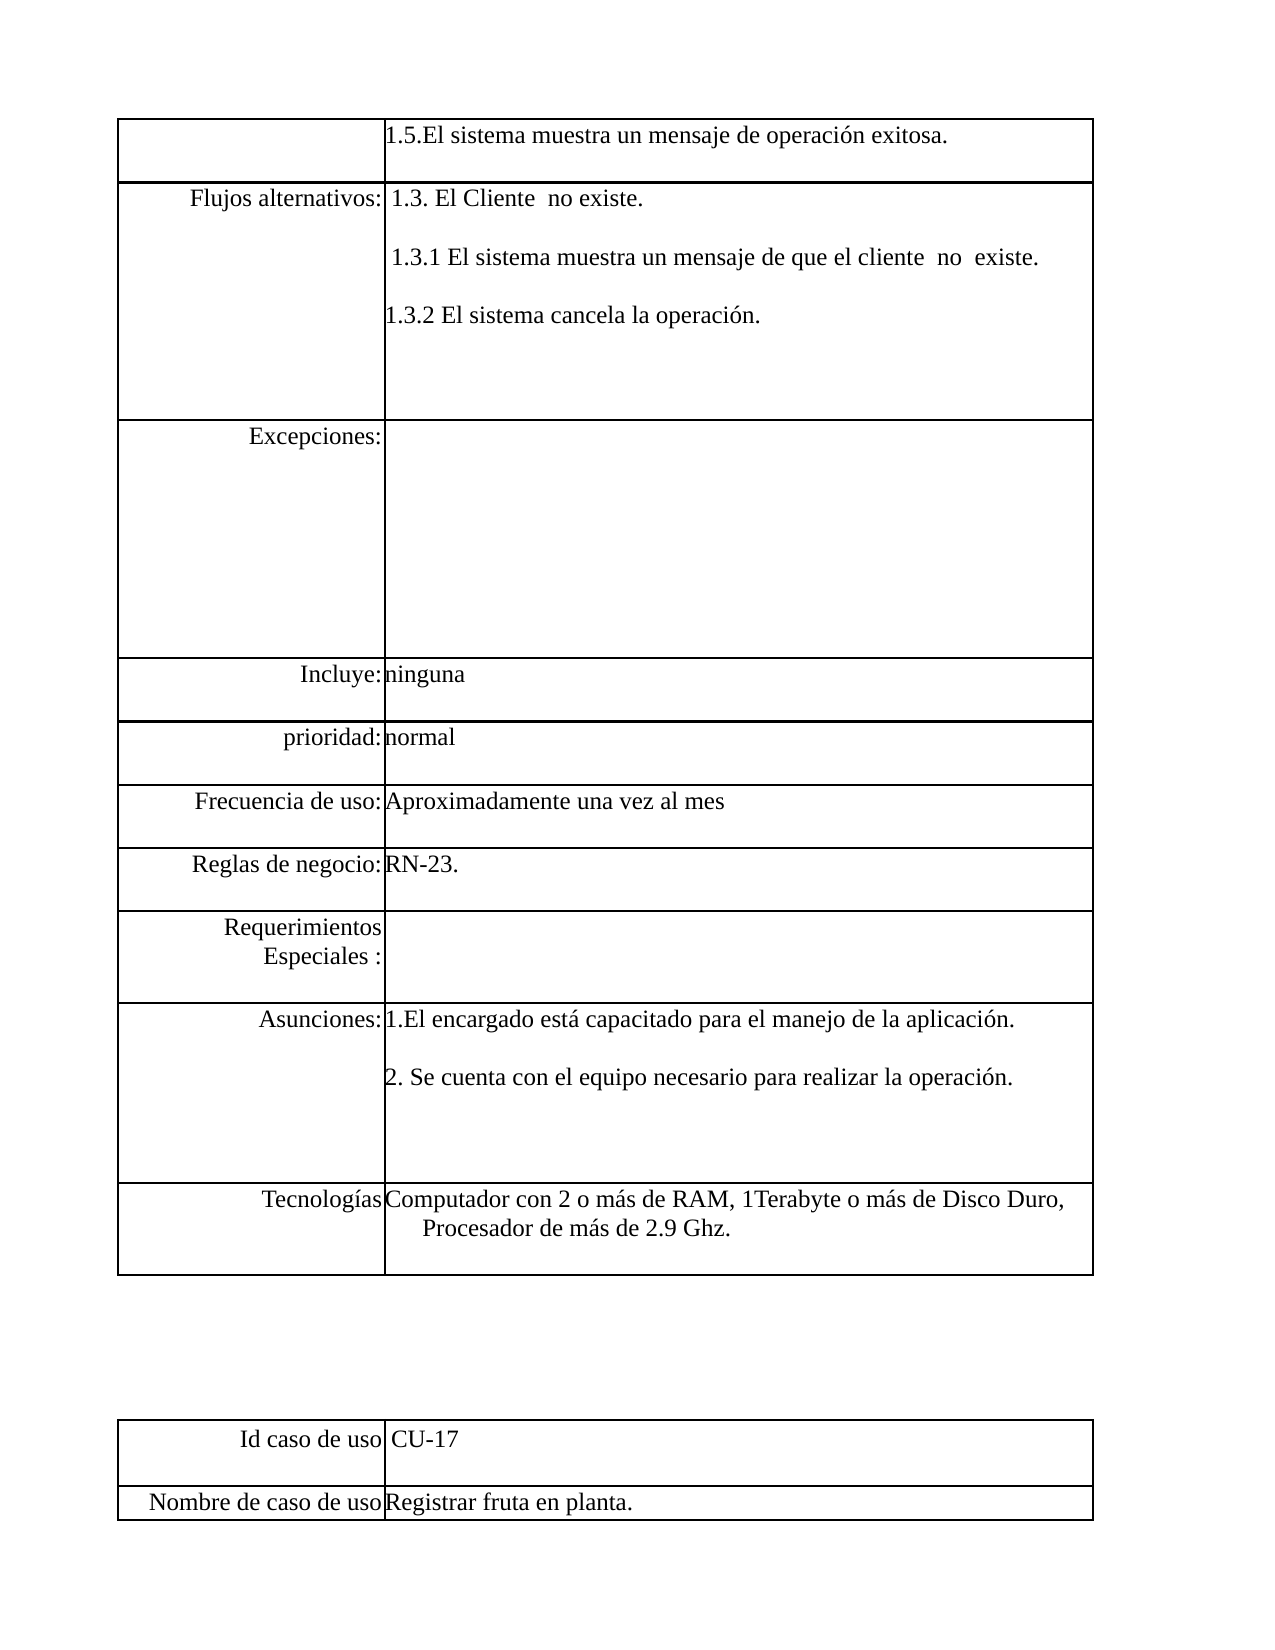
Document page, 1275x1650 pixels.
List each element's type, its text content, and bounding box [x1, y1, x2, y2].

table_cell Requerimientos Especiales : [119, 912, 384, 1002]
table_header CU-17 [386, 1421, 1092, 1485]
table_cell Asunciones: [119, 1004, 384, 1182]
table_cell [386, 912, 1092, 1002]
table_cell 1.El encargado está capacitado para el manejo de la aplicación. 2. Se cuenta con el equipo necesario para realizar la operación. [386, 1004, 1092, 1182]
table_cell [386, 421, 1092, 657]
table_cell Nombre de caso de uso [119, 1487, 384, 1519]
table_cell Flujos alternativos: [119, 184, 384, 419]
table_cell Computador con 2 o más de RAM, 1Terabyte o más de Disco Duro, Procesador de más de 2.9 Ghz. [386, 1184, 1092, 1274]
table_cell prioridad: [119, 723, 384, 784]
table_cell 1.3. El Cliente no existe. 1.3.1 El sistema muestra un mensaje de que el cliente no existe. 1.3.2 El sistema cancela la operación. [386, 184, 1092, 419]
table_header Id caso de uso [119, 1421, 384, 1485]
table_cell ninguna [386, 659, 1092, 720]
table_cell Tecnologías [119, 1184, 384, 1274]
table_cell RN-23. [386, 849, 1092, 910]
table_cell Frecuencia de uso: [119, 786, 384, 847]
table_cell Excepciones: [119, 421, 384, 657]
table_cell [119, 120, 384, 181]
table_cell normal [386, 723, 1092, 784]
table_cell Aproximadamente una vez al mes [386, 786, 1092, 847]
table_cell 1.5.El sistema muestra un mensaje de operación exitosa. [386, 120, 1092, 181]
table_cell Incluye: [119, 659, 384, 720]
table_cell Reglas de negocio: [119, 849, 384, 910]
table_cell Registrar fruta en planta. [386, 1487, 1092, 1519]
